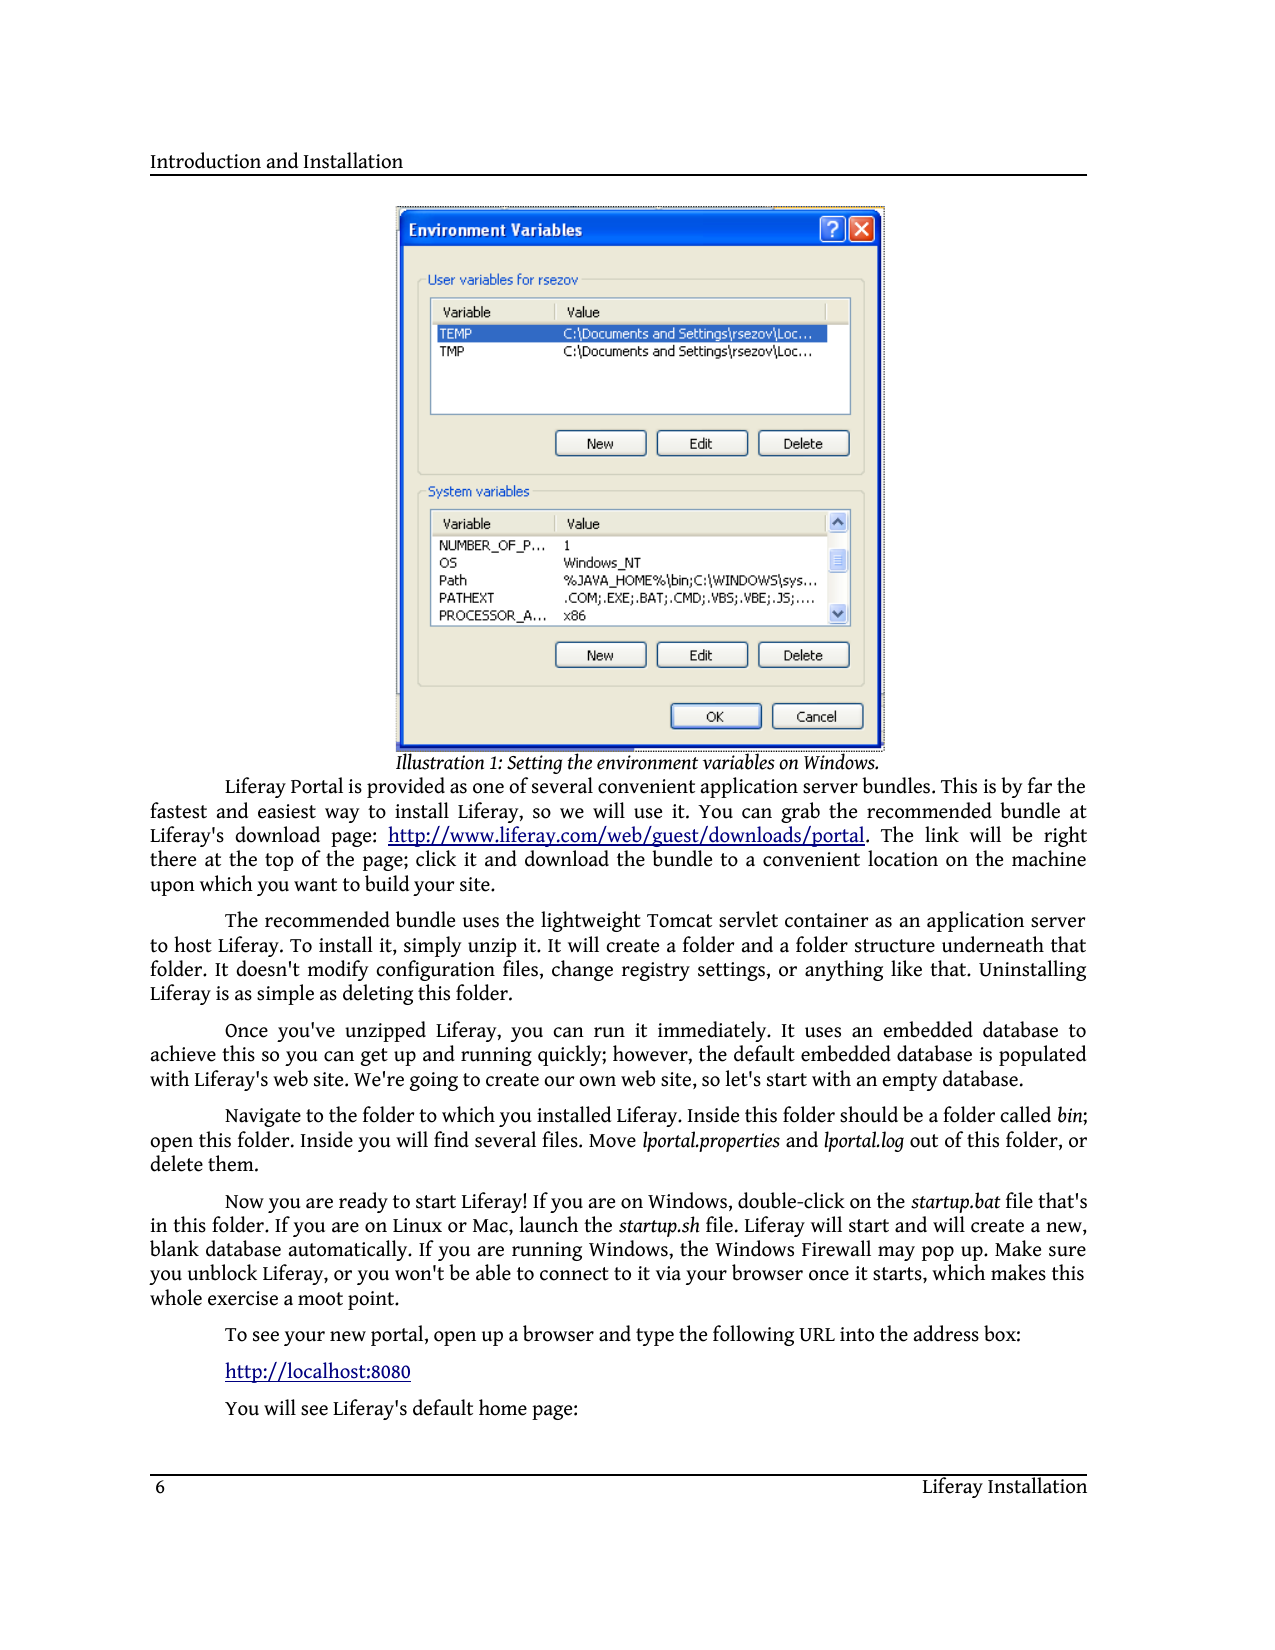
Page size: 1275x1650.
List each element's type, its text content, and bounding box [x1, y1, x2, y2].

text Once you've unzipped Liferay, you can run it immediately. It uses an embedded database to achieve this so you can get up and running quickly; however, the default embedded database is populated with Liferay's web site. We're going to create our own web site, so let's start with an empty database. [150, 1019, 1087, 1092]
text Liferay Portal is provided as one of several convenient application server bundles. This is by far the fastest and easiest way to install Liferay, so we will use it. You can grab the recommended bundle at Liferay's download page: http://www.liferay.com/web/guest/downloads/portal. The link will be right there at the top of the page; click it and download the bundle to a convenient location on the machine upon which you want to build your site. [150, 206, 1087, 897]
text To see your new portal, open up a browser and type the following URL into the address box: [150, 1324, 1087, 1348]
picture [395, 206, 885, 752]
text http://localhost:8080 [150, 1360, 1087, 1385]
text You will see Liferay's default home page: [150, 1397, 1087, 1421]
text Illustration 1: Setting the environment variables on Windows. [396, 752, 884, 776]
text Now you are ready to start Liferay! If you are on Windows, double-click on the startup.bat file that's in this folder. If you are on Linux or Mac, launch the startup.sh file. Liferay will start and will create a new, blank database automatically. If you are running Windows, the Windows Firewall may pop up. Make sure you unblock Liferay, or you won't be able to connect to it via your browser once it starts, which makes this whole exercise a moot point. [150, 1190, 1087, 1311]
text The recommended bundle uses the lightweight Tomcat servlet container as an application server to host Liferay. To install it, simply unzip it. It will create a folder and a folder structure underneath that folder. It doesn't modify configuration files, change registry settings, or anything like that. Uninstalling Liferay is as simple as deleting this folder. [150, 909, 1087, 1007]
text Navigate to the folder to which you installed Liferay. Inside this folder should be a folder called bin; open this folder. Inside you will find several files. Move lportal.properties and lportal.log out of this folder, or delete them. [150, 1104, 1087, 1177]
